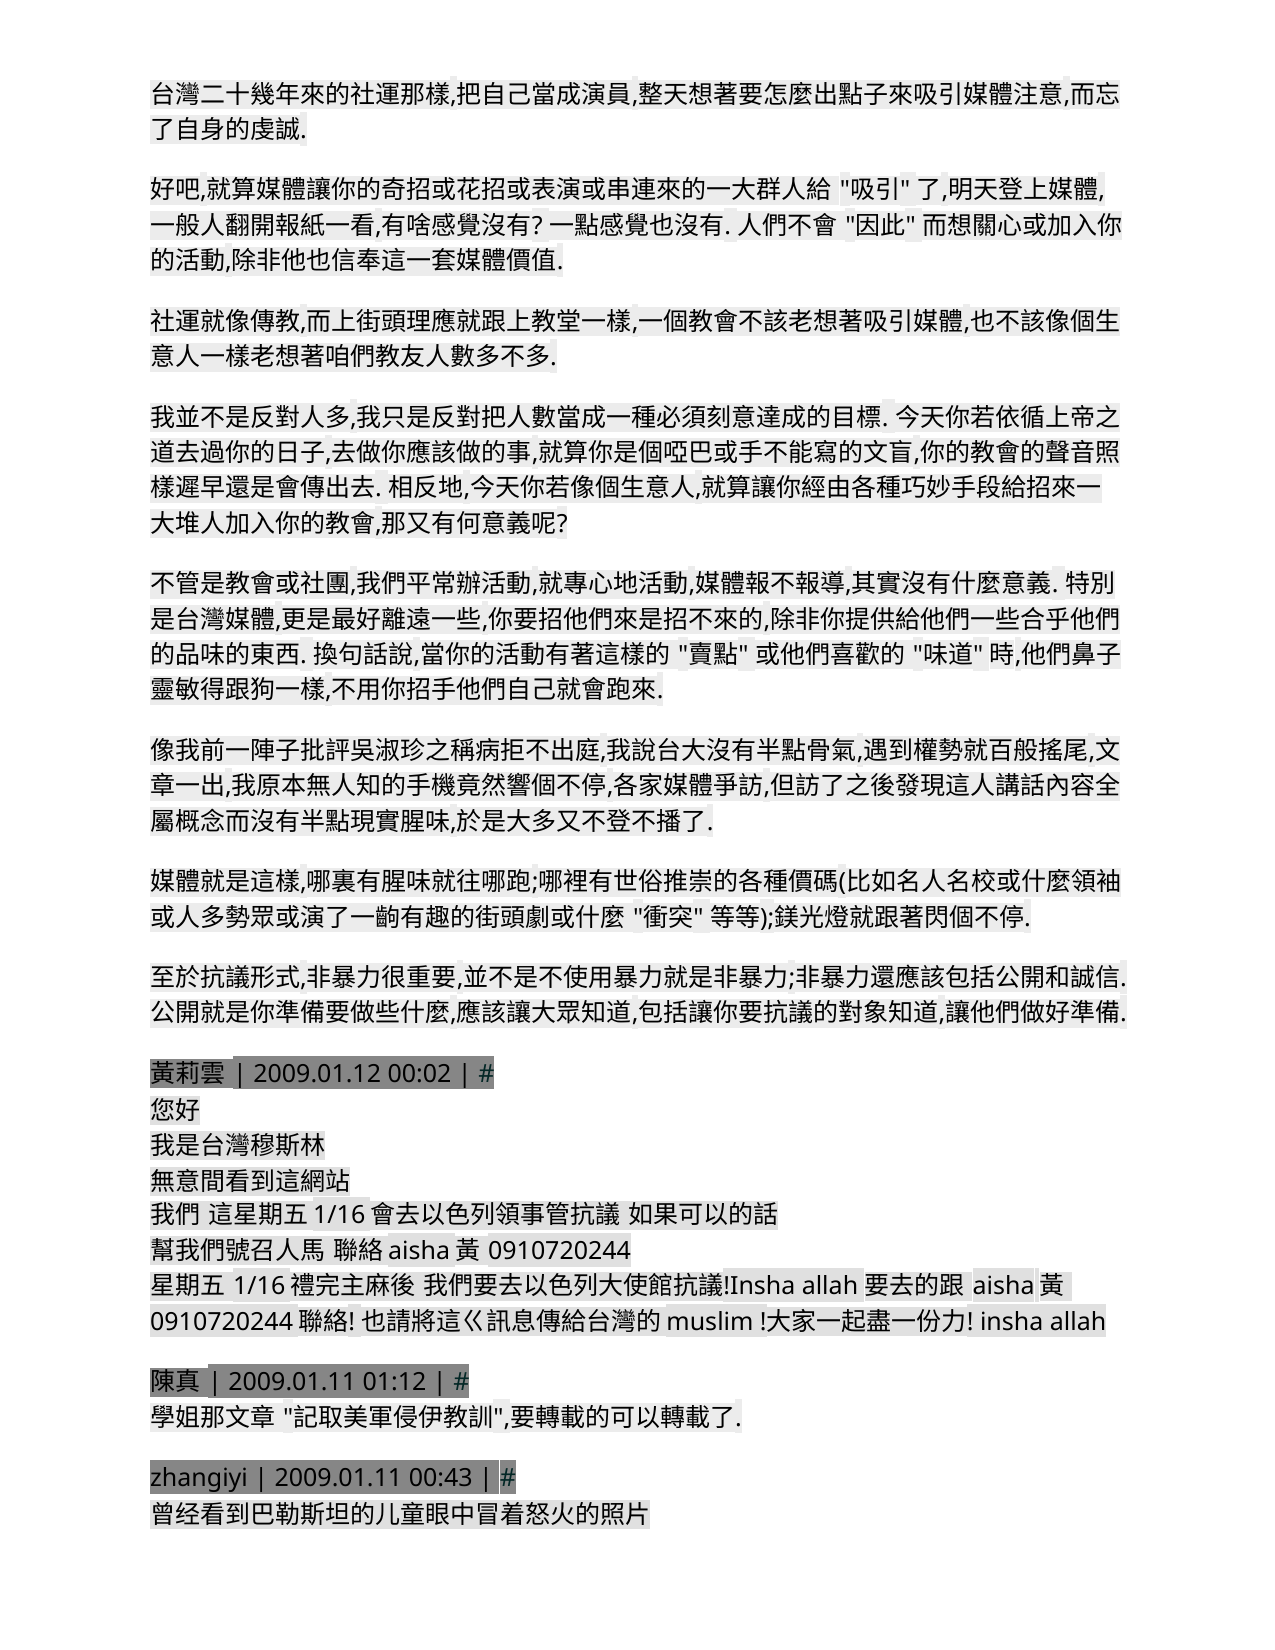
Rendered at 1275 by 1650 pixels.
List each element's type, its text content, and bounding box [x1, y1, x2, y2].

text 好吧,就算媒體讓你的奇招或花招或表演或串連來的一大群人給 "吸引" 了,明天登上媒體,一般人翻開報紙一看,有啥感覺沒有? 一點感覺也沒有. 人們不會 "因此" 而想關心或加入你的活動,除非他也信奉這一套媒體價值. [150, 171, 1125, 277]
text 像我前一陣子批評吳淑珍之稱病拒不出庭,我說台大沒有半點骨氣,遇到權勢就百般搖尾,文章一出,我原本無人知的手機竟然響個不停,各家媒體爭訪,但訪了之後發現這人講話內容全屬概念而沒有半點現實腥味,於是大多又不登不播了. [150, 731, 1125, 837]
text 媒體就是這樣,哪裏有腥味就往哪跑;哪裡有世俗推崇的各種價碼(比如名人名校或什麼領袖或人多勢眾或演了一齣有趣的街頭劇或什麼 "衝突" 等等);鎂光燈就跟著閃個不停. [150, 862, 1125, 933]
text 學姐那文章 "記取美軍侵伊教訓",要轉載的可以轉載了. [150, 1398, 1125, 1433]
text 社運就像傳教,而上街頭理應就跟上教堂一樣,一個教會不該老想著吸引媒體,也不該像個生意人一樣老想著咱們教友人數多不多. [150, 302, 1125, 373]
text 至於抗議形式,非暴力很重要,並不是不使用暴力就是非暴力;非暴力還應該包括公開和誠信.公開就是你準備要做些什麼,應該讓大眾知道,包括讓你要抗議的對象知道,讓他們做好準備. [150, 958, 1125, 1029]
text 我並不是反對人多,我只是反對把人數當成一種必須刻意達成的目標. 今天你若依循上帝之道去過你的日子,去做你應該做的事,就算你是個啞巴或手不能寫的文盲,你的教會的聲音照樣遲早還是會傳出去. 相反地,今天你若像個生意人,就算讓你經由各種巧妙手段給招來一大堆人加入你的教會,那又有何意義呢? [150, 398, 1125, 539]
text zhangiyi | 2009.01.11 00:43 | # [150, 1458, 1125, 1494]
text 黃莉雲 | 2009.01.12 00:02 | # [150, 1054, 1125, 1089]
text 曾经看到巴勒斯坦的儿童眼中冒着怒火的照片 [150, 1494, 1125, 1529]
text 不管是教會或社團,我們平常辦活動,就專心地活動,媒體報不報導,其實沒有什麼意義. 特別是台灣媒體,更是最好離遠一些,你要招他們來是招不來的,除非你提供給他們一些合乎他們的品味的東西. 換句話說,當你的活動有著這樣的 "賣點" 或他們喜歡的 "味道" 時,他們鼻子靈敏得跟狗一樣,不用你招手他們自己就會跑來. [150, 564, 1125, 706]
text 台灣二十幾年來的社運那樣,把自己當成演員,整天想著要怎麼出點子來吸引媒體注意,而忘了自身的虔誠. [150, 75, 1125, 146]
text 陳真 | 2009.01.11 01:12 | # [150, 1362, 1125, 1398]
text 您好 我是台灣穆斯林 無意間看到這網站 我們 這星期五1/16會去以色列領事管抗議 如果可以的話 幫我們號召人馬 聯絡aisha黃 0910720244 星期五 1/16禮完主麻後 我們要去以色列大使館抗議!Insha allah 要去的跟 aisha黃 0910720244聯絡! 也請將這ㄍ訊息傳給台灣的muslim !大家一起盡一份力! insha allah [150, 1089, 1125, 1337]
